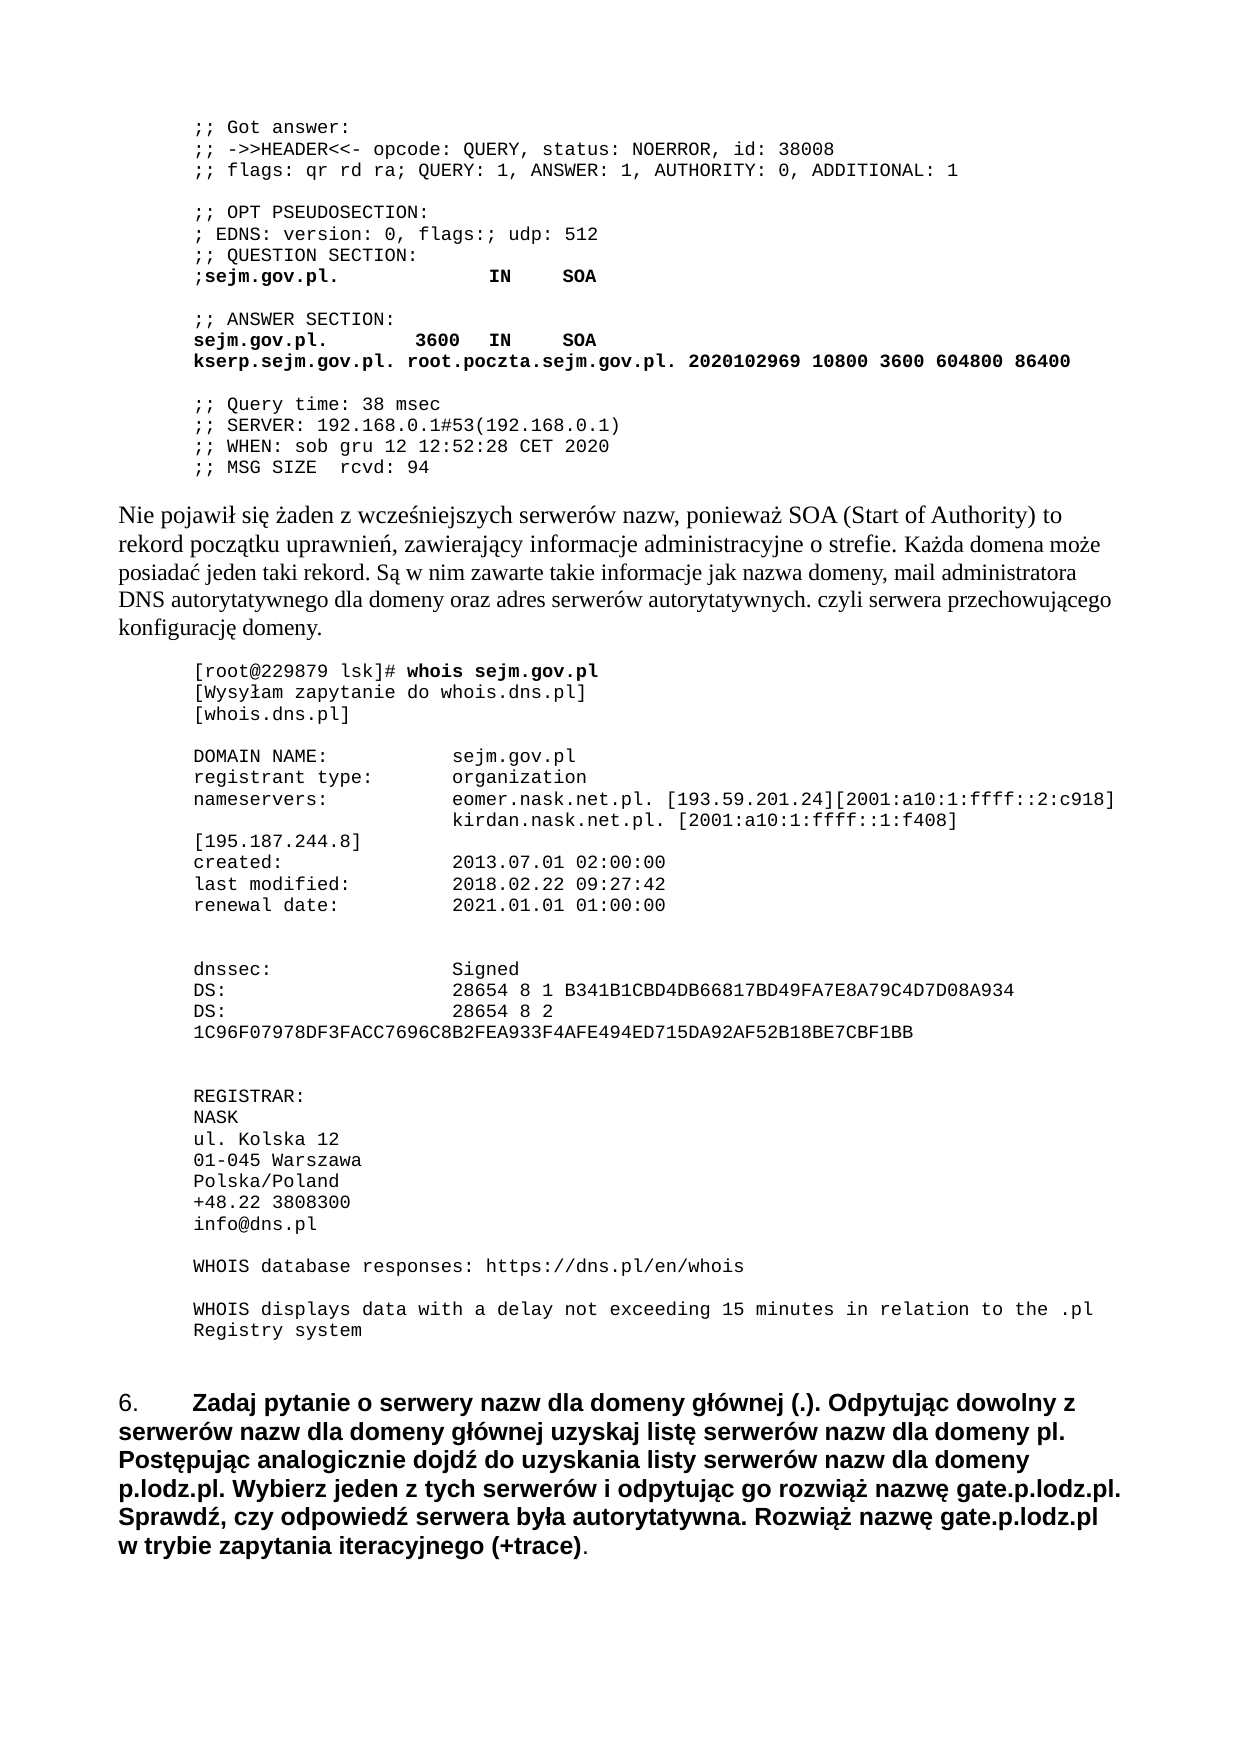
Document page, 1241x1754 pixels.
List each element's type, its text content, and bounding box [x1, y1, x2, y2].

text REGISTRAR: [193, 1087, 1122, 1108]
text ;; ->>HEADER<<- opcode: QUERY, status: NOERROR, id: 38008 [193, 139, 1122, 161]
text registrant type: organization [193, 768, 1122, 789]
text ;; QUESTION SECTION: [193, 246, 1122, 267]
text ; EDNS: version: 0, flags:; udp: 512 [193, 224, 1122, 246]
text renewal date: 2021.01.01 01:00:00 [193, 896, 1122, 917]
text [Wysyłam zapytanie do whois.dns.pl] [193, 683, 1122, 704]
text ;; flags: qr rd ra; QUERY: 1, ANSWER: 1, AUTHORITY: 0, ADDITIONAL: 1 [193, 161, 1122, 182]
text DOMAIN NAME: sejm.gov.pl [193, 747, 1122, 768]
text sejm.gov.pl. 3600 IN SOA [193, 331, 1122, 352]
text +48.22 3808300 [193, 1193, 1122, 1214]
text ;; Got answer: [193, 118, 1122, 139]
text ;sejm.gov.pl. IN SOA [193, 267, 1122, 288]
text ul. Kolska 12 [193, 1129, 1122, 1151]
text ;; WHEN: sob gru 12 12:52:28 CET 2020 [193, 437, 1122, 458]
text Nie pojawił się żaden z wcześniejszych serwerów nazw, ponieważ SOA (Start of Authority) to rekord początku uprawnień, zawierający informacje administracyjne o strefie. Każda domena może posiadać jeden taki rekord. Są w nim zawarte takie informacje jak nazwa domeny, mail administratora DNS autorytatywnego dla domeny oraz adres serwerów autorytatywnych. czyli serwera przechowującego konfigurację domeny. [118, 501, 1122, 641]
text ;; MSG SIZE rcvd: 94 [193, 458, 1122, 479]
text Polska/Poland [193, 1172, 1122, 1193]
text ;; ANSWER SECTION: [193, 309, 1122, 331]
text info@dns.pl [193, 1214, 1122, 1236]
text [root@229879 lsk]# whois sejm.gov.pl [193, 662, 1122, 683]
text ;; OPT PSEUDOSECTION: [193, 203, 1122, 224]
text created: 2013.07.01 02:00:00 [193, 853, 1122, 874]
text kirdan.nask.net.pl. [2001:a10:1:ffff::1:f408][195.187.244.8] [193, 811, 1122, 853]
text [whois.dns.pl] [193, 704, 1122, 726]
subtitle Zadaj pytanie o serwery nazw dla domeny głównej (.). Odpytując dowolny z serwerów nazw dla domeny głównej uzyskaj listę serwerów nazw dla domeny pl. Postępując analogicznie dojdź do uzyskania listy serwerów nazw dla domeny p.lodz.pl. Wybierz jeden z tych serwerów i odpytując go rozwiąż nazwę gate.p.lodz.pl. Sprawdź, czy odpowiedź serwera była autorytatywna. Rozwiąż nazwę gate.p.lodz.pl w trybie zapytania iteracyjnego (+trace). [118, 1388, 1122, 1559]
text nameservers: eomer.nask.net.pl. [193.59.201.24][2001:a10:1:ffff::2:c918] [193, 789, 1122, 811]
text dnssec: Signed [193, 959, 1122, 981]
text ;; SERVER: 192.168.0.1#53(192.168.0.1) [193, 416, 1122, 437]
text WHOIS displays data with a delay not exceeding 15 minutes in relation to the .pl Registry system [193, 1299, 1122, 1342]
text DS: 28654 8 1 B341B1CBD4DB66817BD49FA7E8A79C4D7D08A934 [193, 981, 1122, 1002]
text WHOIS database responses: https://dns.pl/en/whois [193, 1257, 1122, 1278]
text ;; Query time: 38 msec [193, 394, 1122, 416]
text kserp.sejm.gov.pl. root.poczta.sejm.gov.pl. 2020102969 10800 3600 604800 86400 [193, 352, 1122, 373]
text 01-045 Warszawa [193, 1151, 1122, 1172]
text DS: 28654 8 2 1C96F07978DF3FACC7696C8B2FEA933F4AFE494ED715DA92AF52B18BE7CBF1BB [193, 1002, 1122, 1044]
text last modified: 2018.02.22 09:27:42 [193, 874, 1122, 896]
text NASK [193, 1108, 1122, 1129]
